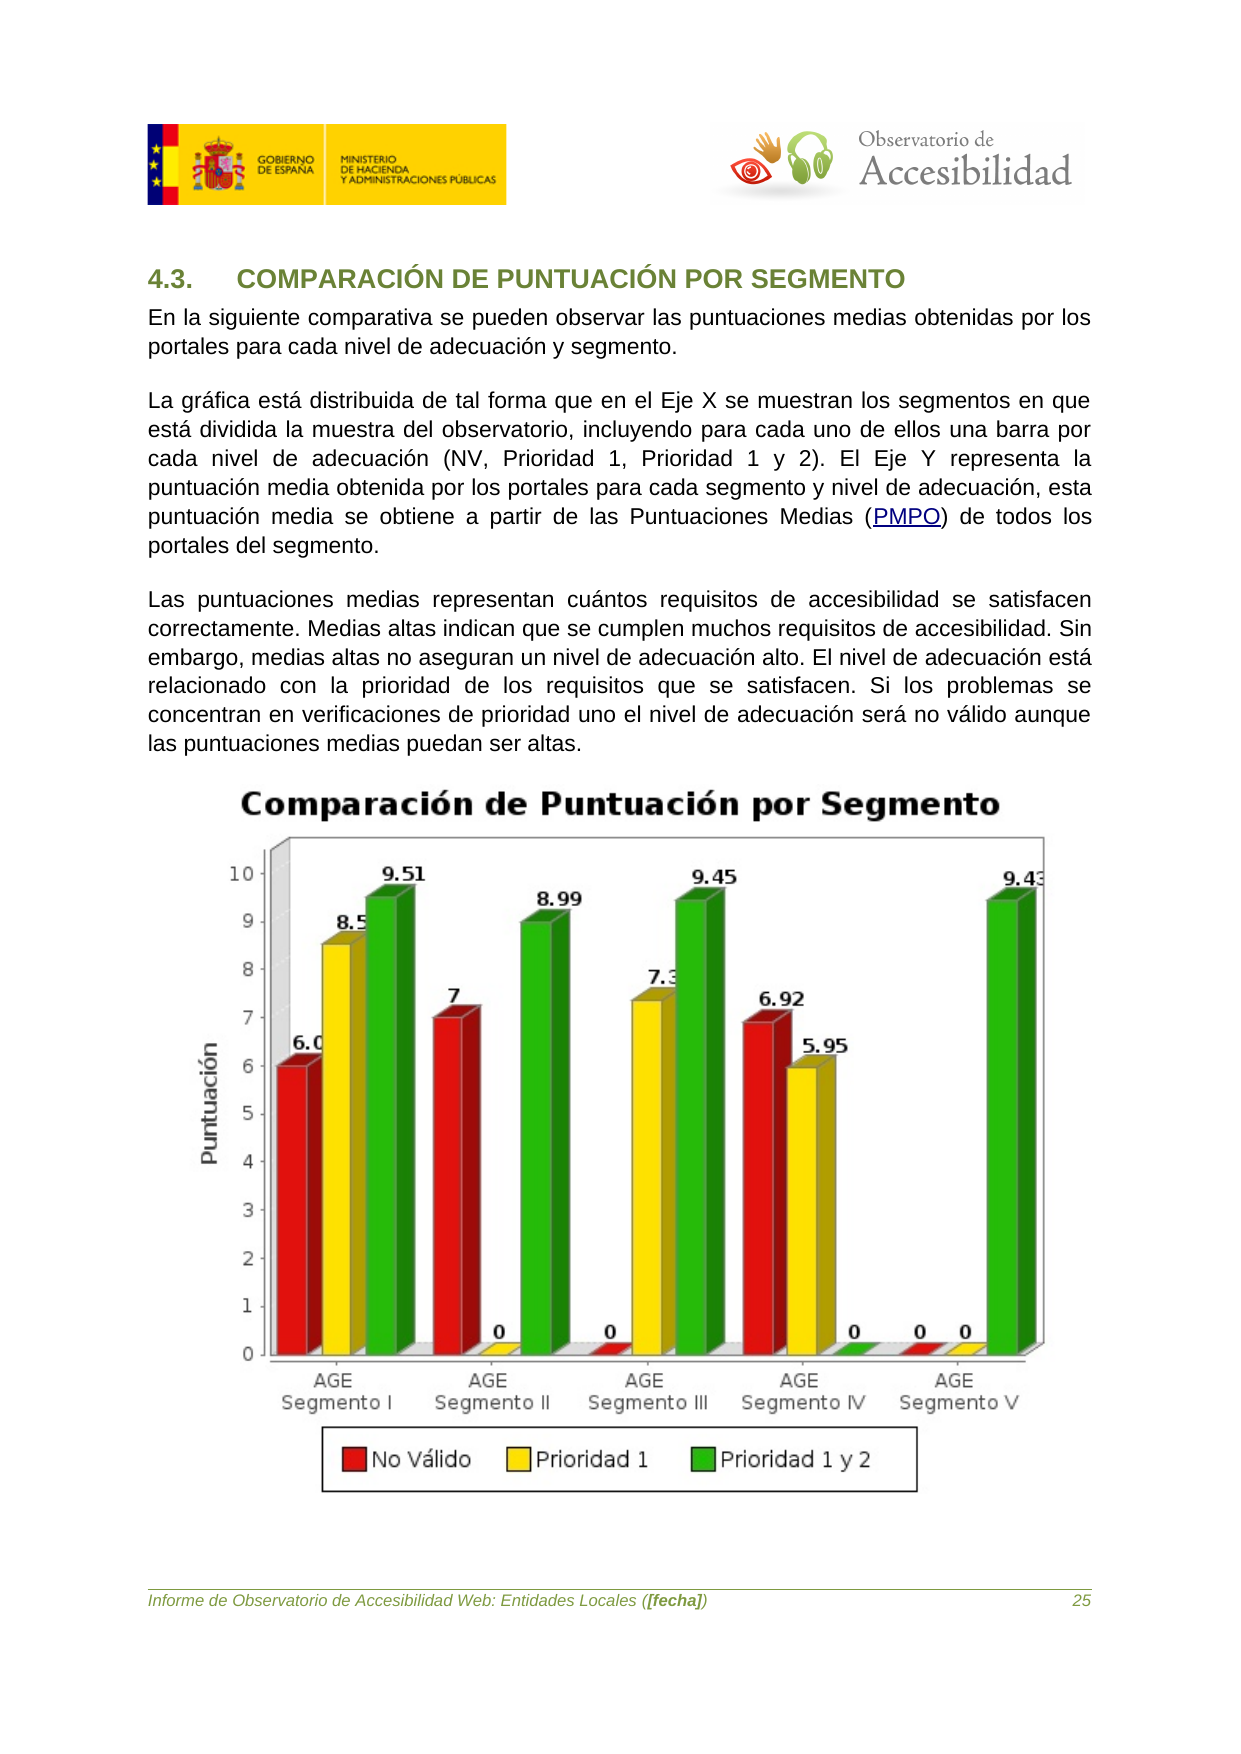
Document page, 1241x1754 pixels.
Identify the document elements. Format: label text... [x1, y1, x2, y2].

text La gráfica está distribuida de tal forma que en el Eje X se muestran los segmentos en que está dividida la muestra del observatorio, incluyendo para cada uno de ellos una barra por cada nivel de adecuación (NV, Prioridad 1, Prioridad 1 y 2). El Eje Y representa la puntuación media obtenida por los portales para cada segmento y nivel de adecuación, esta puntuación media se obtiene a partir de las Puntuaciones Medias (PMPO) de todos los portales del segmento. [148, 387, 1092, 558]
text Las puntuaciones medias representan cuántos requisitos de accesibilidad se satisfacen correctamente. Medias altas indican que se cumplen muchos requisitos de accesibilidad. Sin embargo, medias altas no aseguran un nivel de adecuación alto. El nivel de adecuación está relacionado con la prioridad de los requisitos que se satisfacen. Si los problemas se concentran en verificaciones de prioridad uno el nivel de adecuación será no válido aunque las puntuaciones medias puedan ser altas. [148, 586, 1092, 757]
picture [147, 124, 507, 205]
list Comparación de puntuación por segmento [148, 263, 1092, 294]
picture [710, 122, 1086, 205]
text En la siguiente comparativa se pueden observar las puntuaciones medias obtenidas por los portales para cada nivel de adecuación y segmento. [148, 304, 1092, 359]
picture [178, 784, 1062, 1494]
